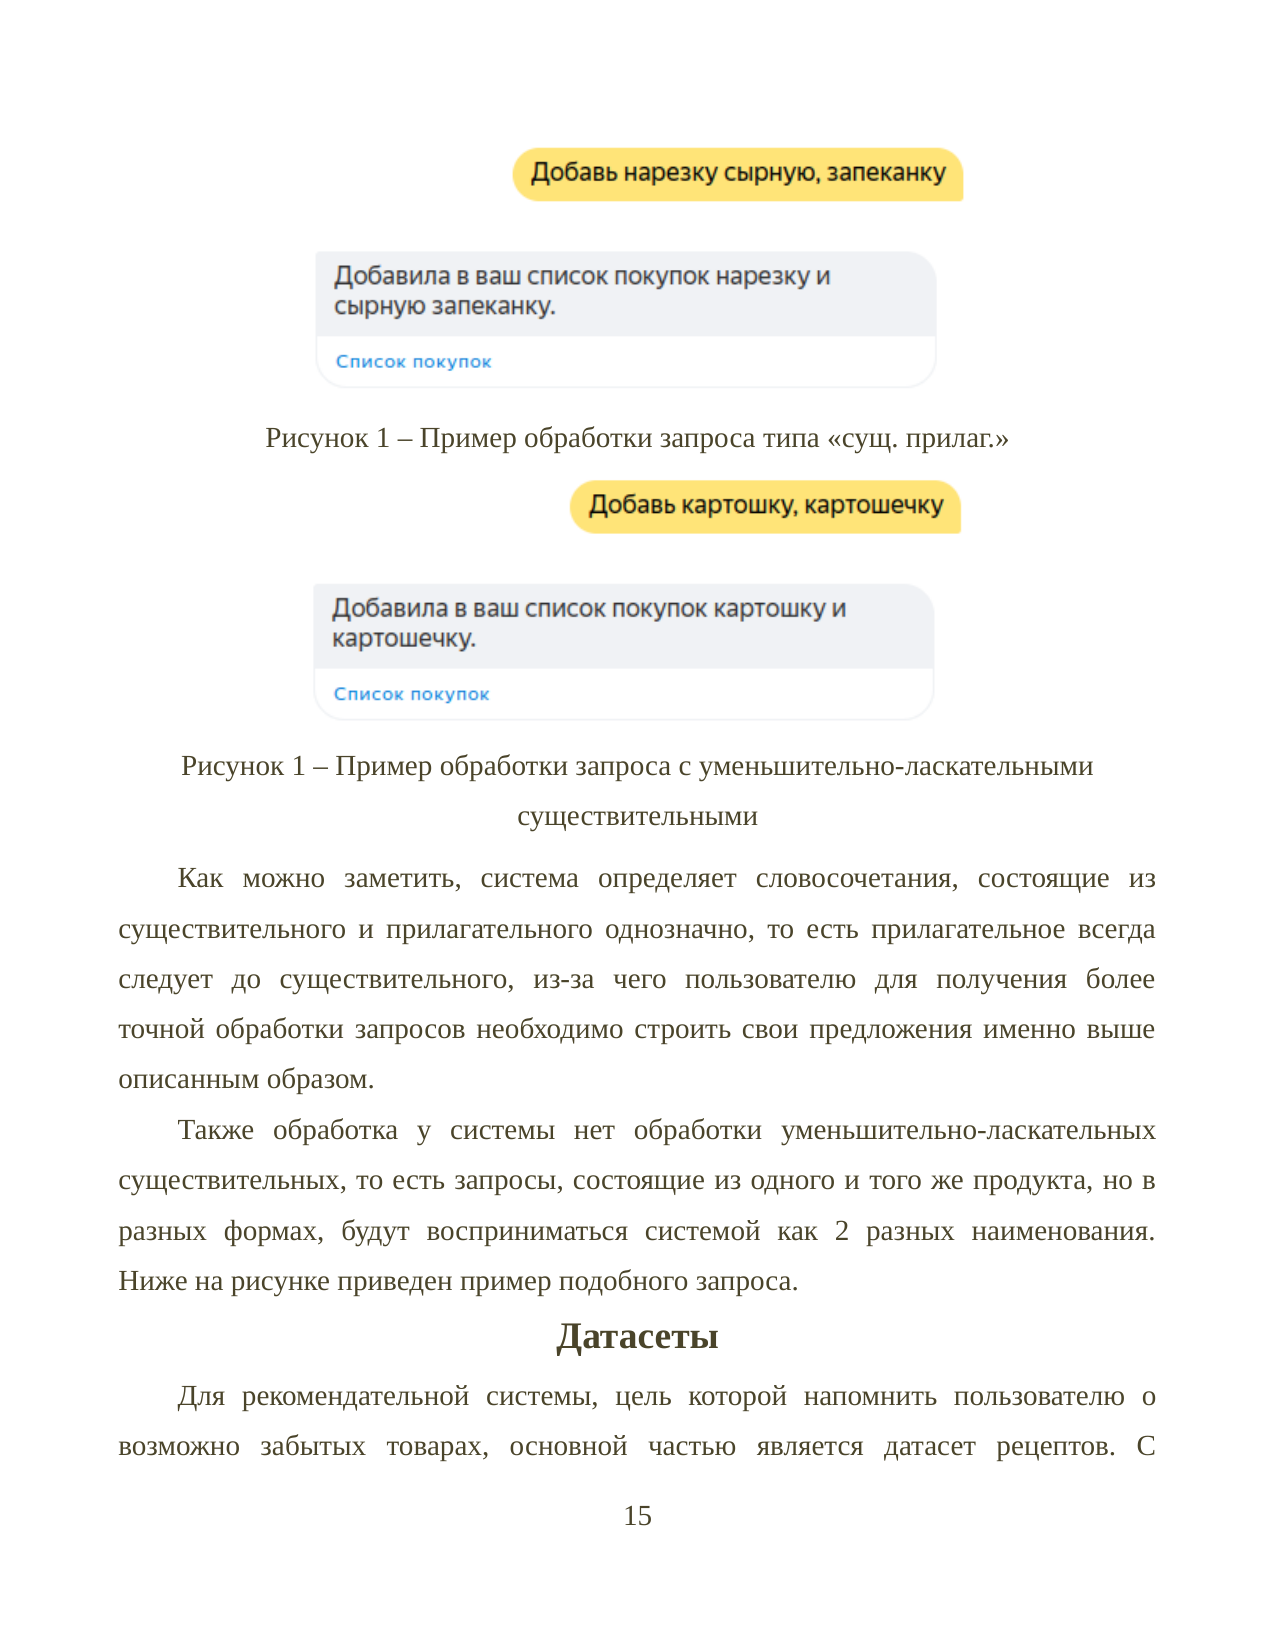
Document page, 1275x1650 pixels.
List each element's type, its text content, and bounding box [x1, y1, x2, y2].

text Для рекомендательной системы, цель которой напомнить пользователю о возможно забытых товарах, основной частью является датасет рецептов. С [118, 1378, 1157, 1462]
subtitle Рисунок 1 – Пример обработки запроса с уменьшительно-ласкательными существительными [118, 506, 1157, 832]
text Также обработка у системы нет обработки уменьшительно-ласкательных существительных, то есть запросы, состоящие из одного и того же продукта, но в разных формах, будут восприниматься системой как 2 разных наименования. Ниже на рисунке приведен пример подобного запроса. [118, 1112, 1157, 1296]
subtitle Рисунок 1 – Пример обработки запроса типа «сущ. прилаг.» [118, 118, 1157, 453]
subtitle Датасеты [118, 1313, 1157, 1356]
picture [284, 457, 991, 732]
text Как можно заметить, система определяет словосочетания, состоящие из существительного и прилагательного однозначно, то есть прилагательное всегда следует до существительного, из-за чего пользователю для получения более точной обработки запросов необходимо строить свои предложения именно выше описанным образом. [118, 860, 1157, 1095]
picture [283, 123, 992, 404]
